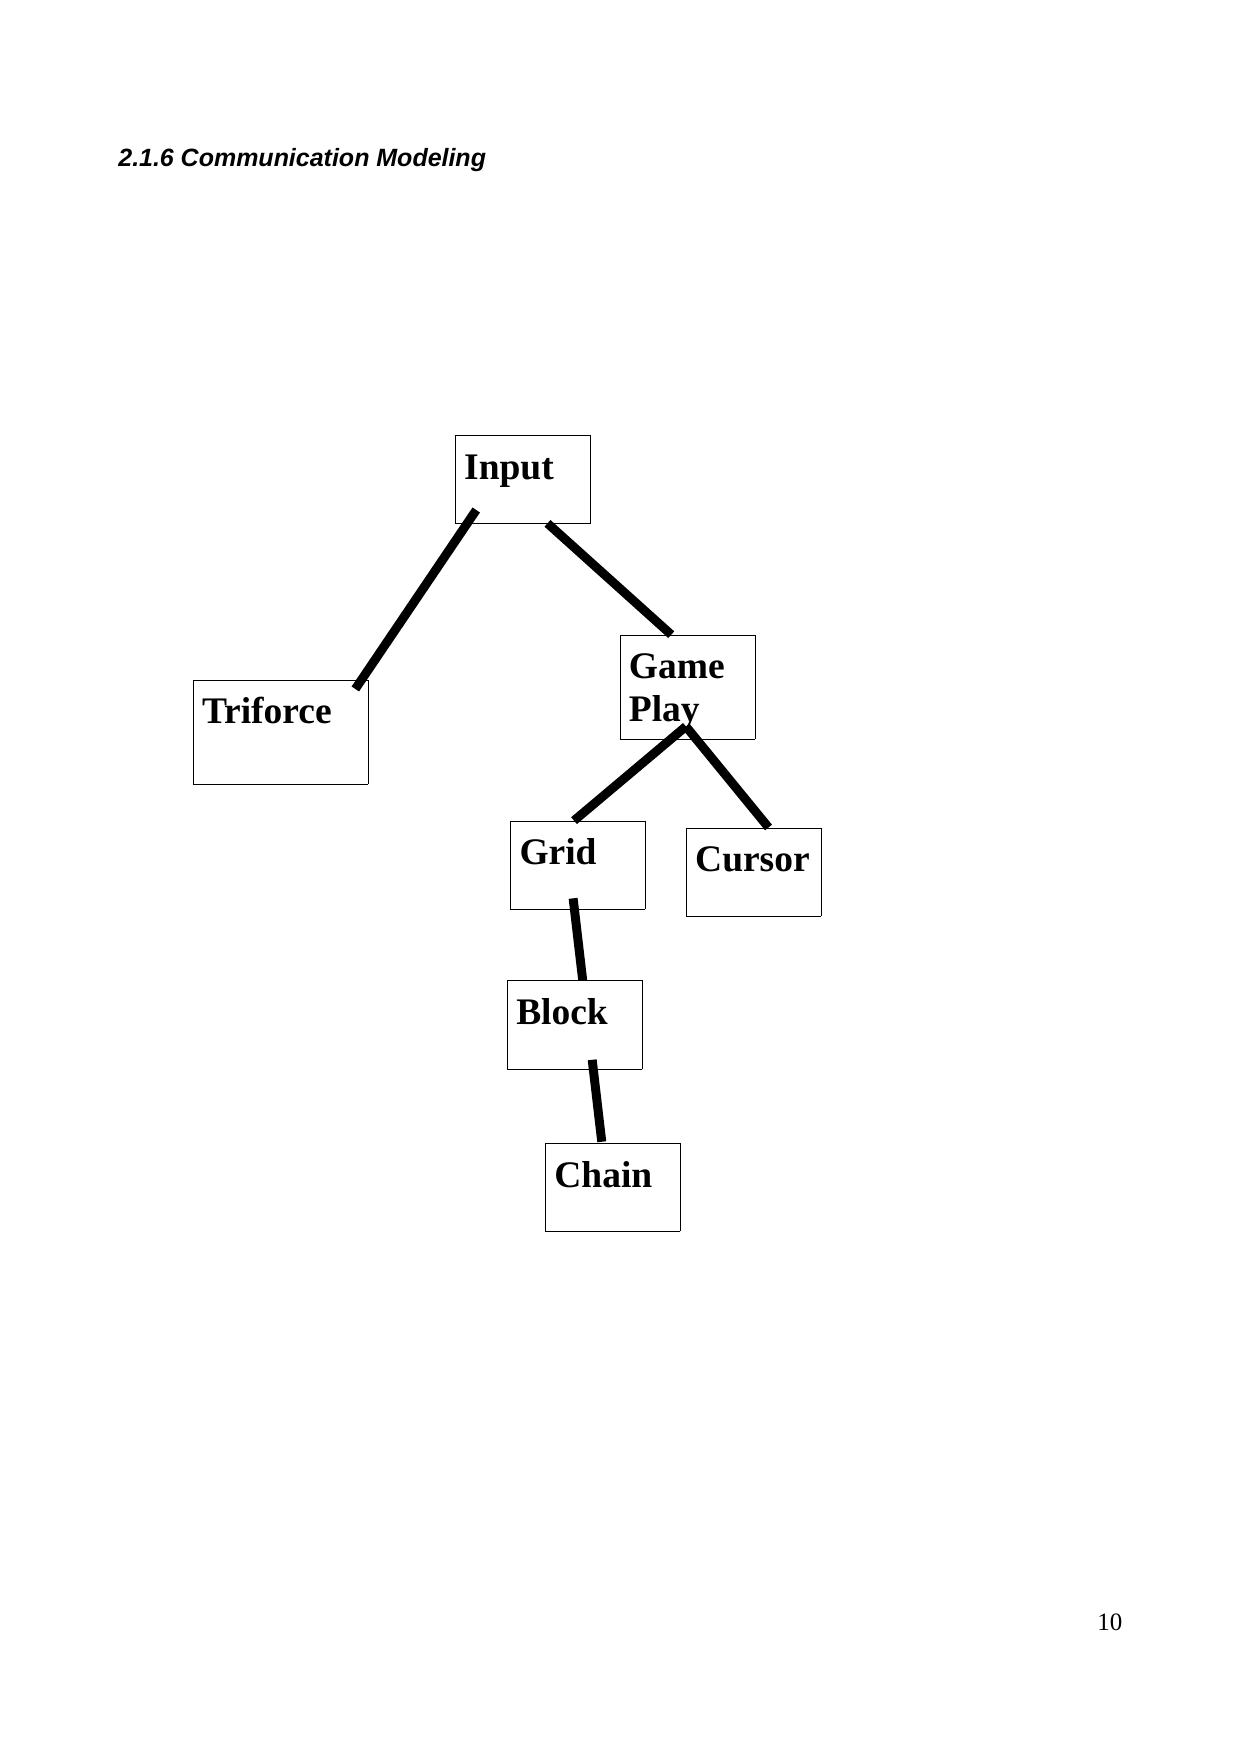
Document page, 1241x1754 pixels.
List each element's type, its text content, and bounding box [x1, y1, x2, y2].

text Chain [554, 1152, 671, 1195]
text Cursor [695, 836, 812, 879]
text Block [516, 989, 633, 1032]
subtitle 2.1.6 Communication Modeling [118, 143, 1122, 172]
text Grid [519, 829, 636, 873]
text GamePlay [629, 644, 746, 730]
text Triforce [202, 689, 359, 732]
text Input [464, 444, 581, 487]
